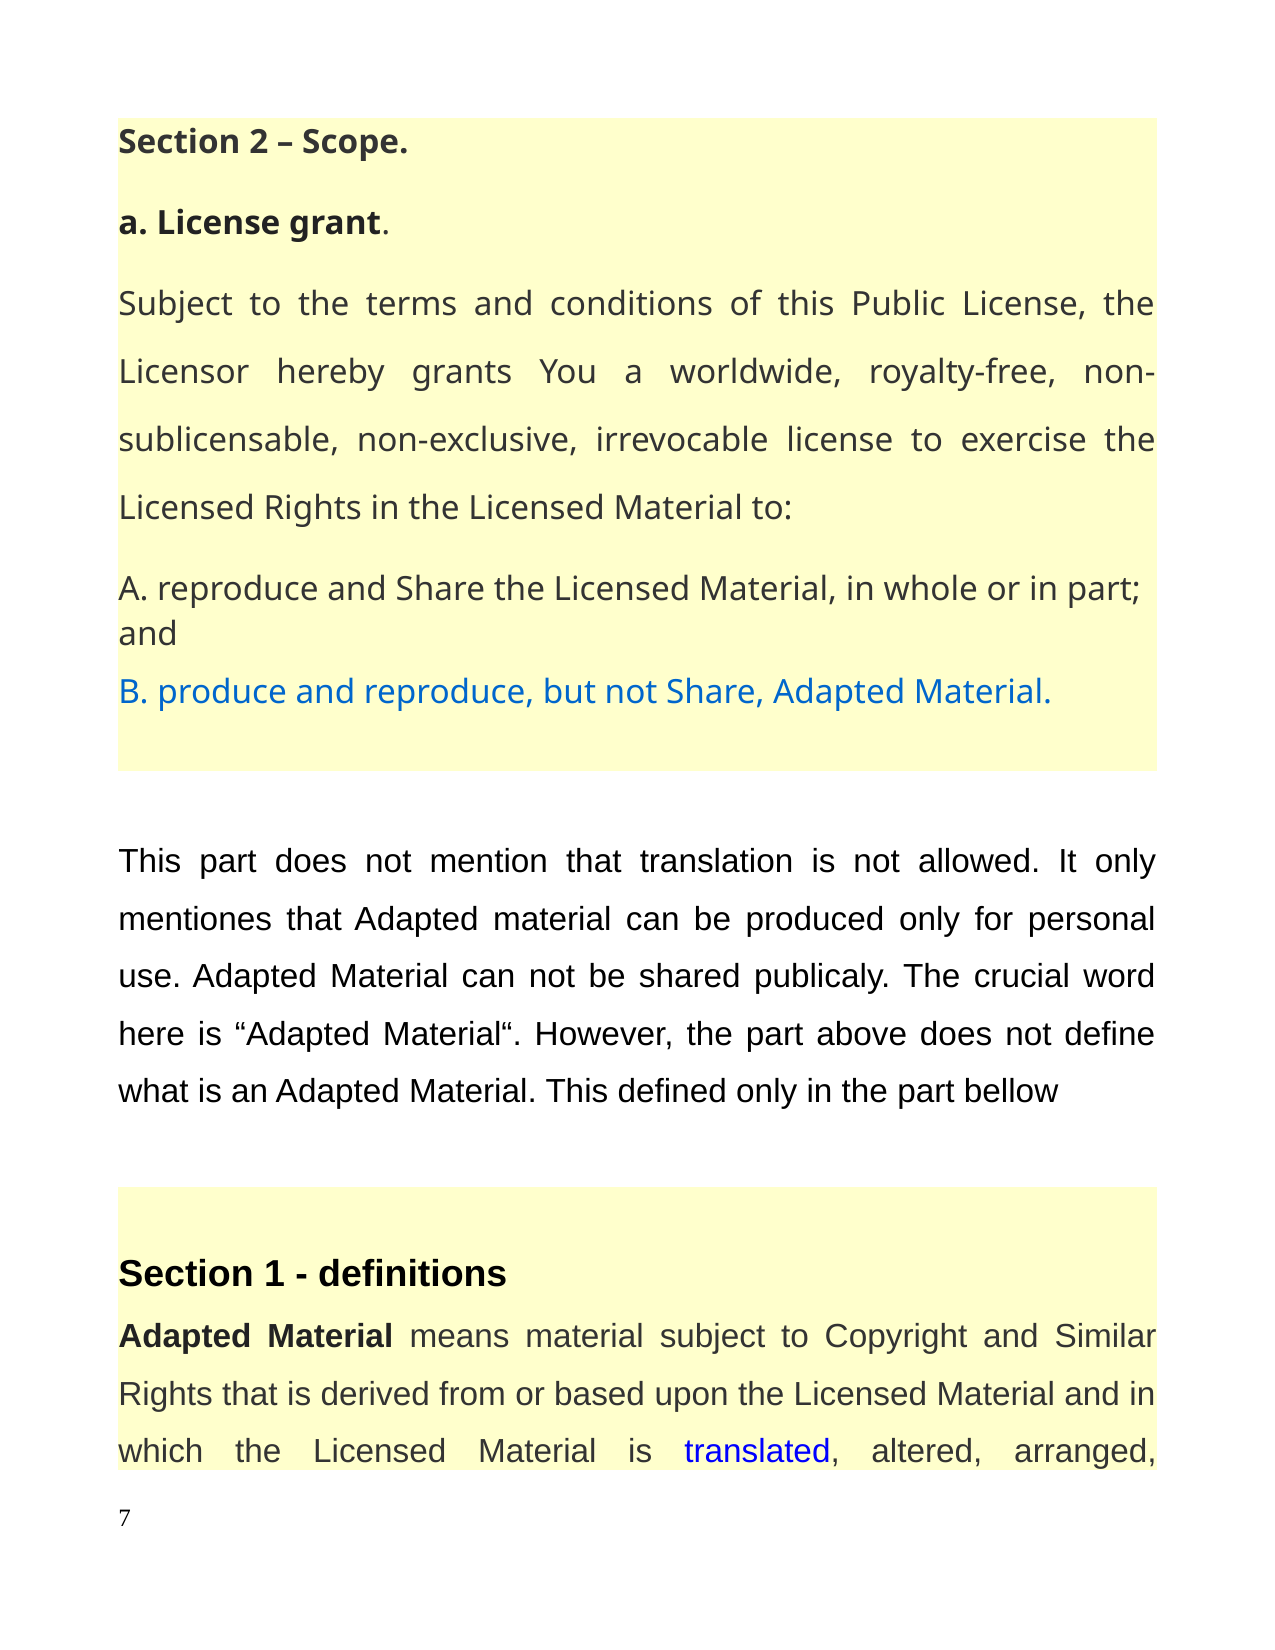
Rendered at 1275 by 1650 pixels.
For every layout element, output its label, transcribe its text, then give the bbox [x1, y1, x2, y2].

list a. License grant. [118, 199, 1157, 244]
text Subject to the terms and conditions of this Public License, the Licensor hereby grants You a worldwide, royalty-free, non-sublicensable, non-exclusive, irrevocable license to exercise the Licensed Rights in the Licensed Material to: [118, 279, 1157, 529]
text Section 2 – Scope. [118, 118, 1157, 163]
list produce and reproduce, but not Share, Adapted Material. [118, 668, 1157, 713]
text This part does not mention that translation is not allowed. It only mentiones that Adapted material can be produced only for personal use. Adapted Material can not be shared publicaly. The crucial word here is “Adapted Material“. However, the part above does not define what is an Adapted Material. This defined only in the part bellow [118, 841, 1157, 1110]
list reproduce and Share the Licensed Material, in whole or in part; and [118, 564, 1157, 655]
text Section 1 - definitions [118, 1251, 1157, 1294]
text Adapted Material means material subject to Copyright and Similar Rights that is derived from or based upon the Licensed Material and in which the Licensed Material is translated, altered, arranged, [118, 1316, 1157, 1470]
